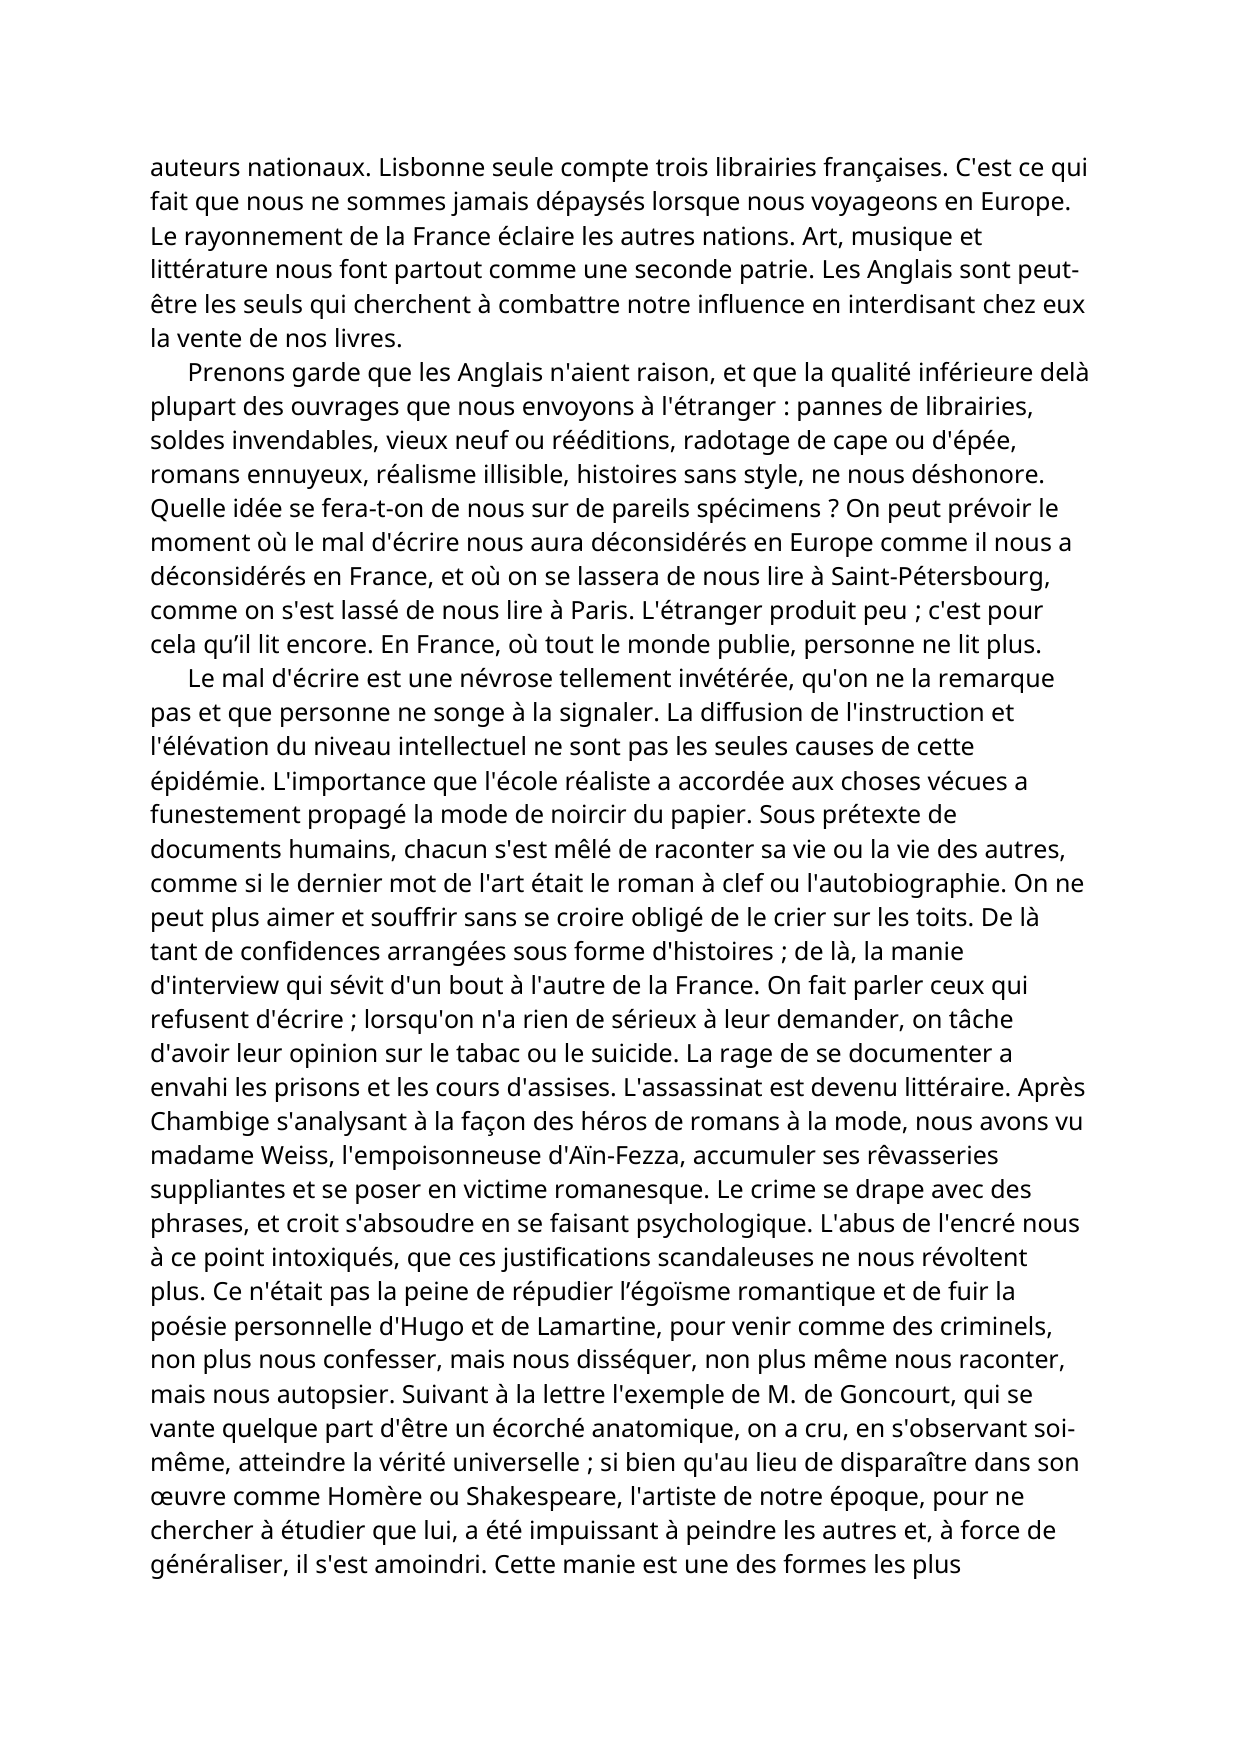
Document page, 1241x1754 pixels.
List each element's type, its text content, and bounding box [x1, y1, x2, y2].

text auteurs nationaux. Lisbonne seule compte trois librairies françaises. C'est ce qui fait que nous ne sommes jamais dépaysés lorsque nous voyageons en Europe. Le rayonnement de la France éclaire les autres nations. Art, musique et littérature nous font partout comme une seconde patrie. Les Anglais sont peut-être les seuls qui cherchent à combattre notre influence en interdisant chez eux la vente de nos livres. [150, 150, 1091, 354]
text Prenons garde que les Anglais n'aient raison, et que la qualité inférieure delà plupart des ouvrages que nous envoyons à l'étranger : pannes de librairies, soldes invendables, vieux neuf ou rééditions, radotage de cape ou d'épée, romans ennuyeux, réalisme illisible, histoires sans style, ne nous déshonore. Quelle idée se fera-t-on de nous sur de pareils spécimens ? On peut prévoir le moment où le mal d'écrire nous aura déconsidérés en Europe comme il nous a déconsidérés en France, et où on se lassera de nous lire à Saint-Pétersbourg, comme on s'est lassé de nous lire à Paris. L'étranger produit peu ; c'est pour cela qu’il lit encore. En France, où tout le monde publie, personne ne lit plus. [150, 354, 1091, 661]
text Le mal d'écrire est une névrose tellement invétérée, qu'on ne la remarque pas et que personne ne songe à la signaler. La diffusion de l'instruction et l'élévation du niveau intellectuel ne sont pas les seules causes de cette épidémie. L'importance que l'école réaliste a accordée aux choses vécues a funestement propagé la mode de noircir du papier. Sous prétexte de documents humains, chacun s'est mêlé de raconter sa vie ou la vie des autres, comme si le dernier mot de l'art était le roman à clef ou l'autobiographie. On ne peut plus aimer et souffrir sans se croire obligé de le crier sur les toits. De là tant de confidences arrangées sous forme d'histoires ; de là, la manie d'interview qui sévit d'un bout à l'autre de la France. On fait parler ceux qui refusent d'écrire ; lorsqu'on n'a rien de sérieux à leur demander, on tâche d'avoir leur opinion sur le tabac ou le suicide. La rage de se documenter a envahi les prisons et les cours d'assises. L'assassinat est devenu littéraire. Après Chambige s'analysant à la façon des héros de romans à la mode, nous avons vu madame Weiss, l'empoisonneuse d'Aïn-Fezza, accumuler ses rêvasseries suppliantes et se poser en victime romanesque. Le crime se drape avec des phrases, et croit s'absoudre en se faisant psychologique. L'abus de l'encré nous à ce point intoxiqués, que ces justifications scandaleuses ne nous révoltent plus. Ce n'était pas la peine de répudier l’égoïsme romantique et de fuir la poésie personnelle d'Hugo et de Lamartine, pour venir comme des criminels, non plus nous confesser, mais nous disséquer, non plus même nous raconter, mais nous autopsier. Suivant à la lettre l'exemple de M. de Goncourt, qui se vante quelque part d'être un écorché anatomique, on a cru, en s'observant soi-même, atteindre la vérité universelle ; si bien qu'au lieu de disparaître dans son œuvre comme Homère ou Shakespeare, l'artiste de notre époque, pour ne chercher à étudier que lui, a été impuissant à peindre les autres et, à force de généraliser, il s'est amoindri. Cette manie est une des formes les plus [150, 661, 1091, 1581]
